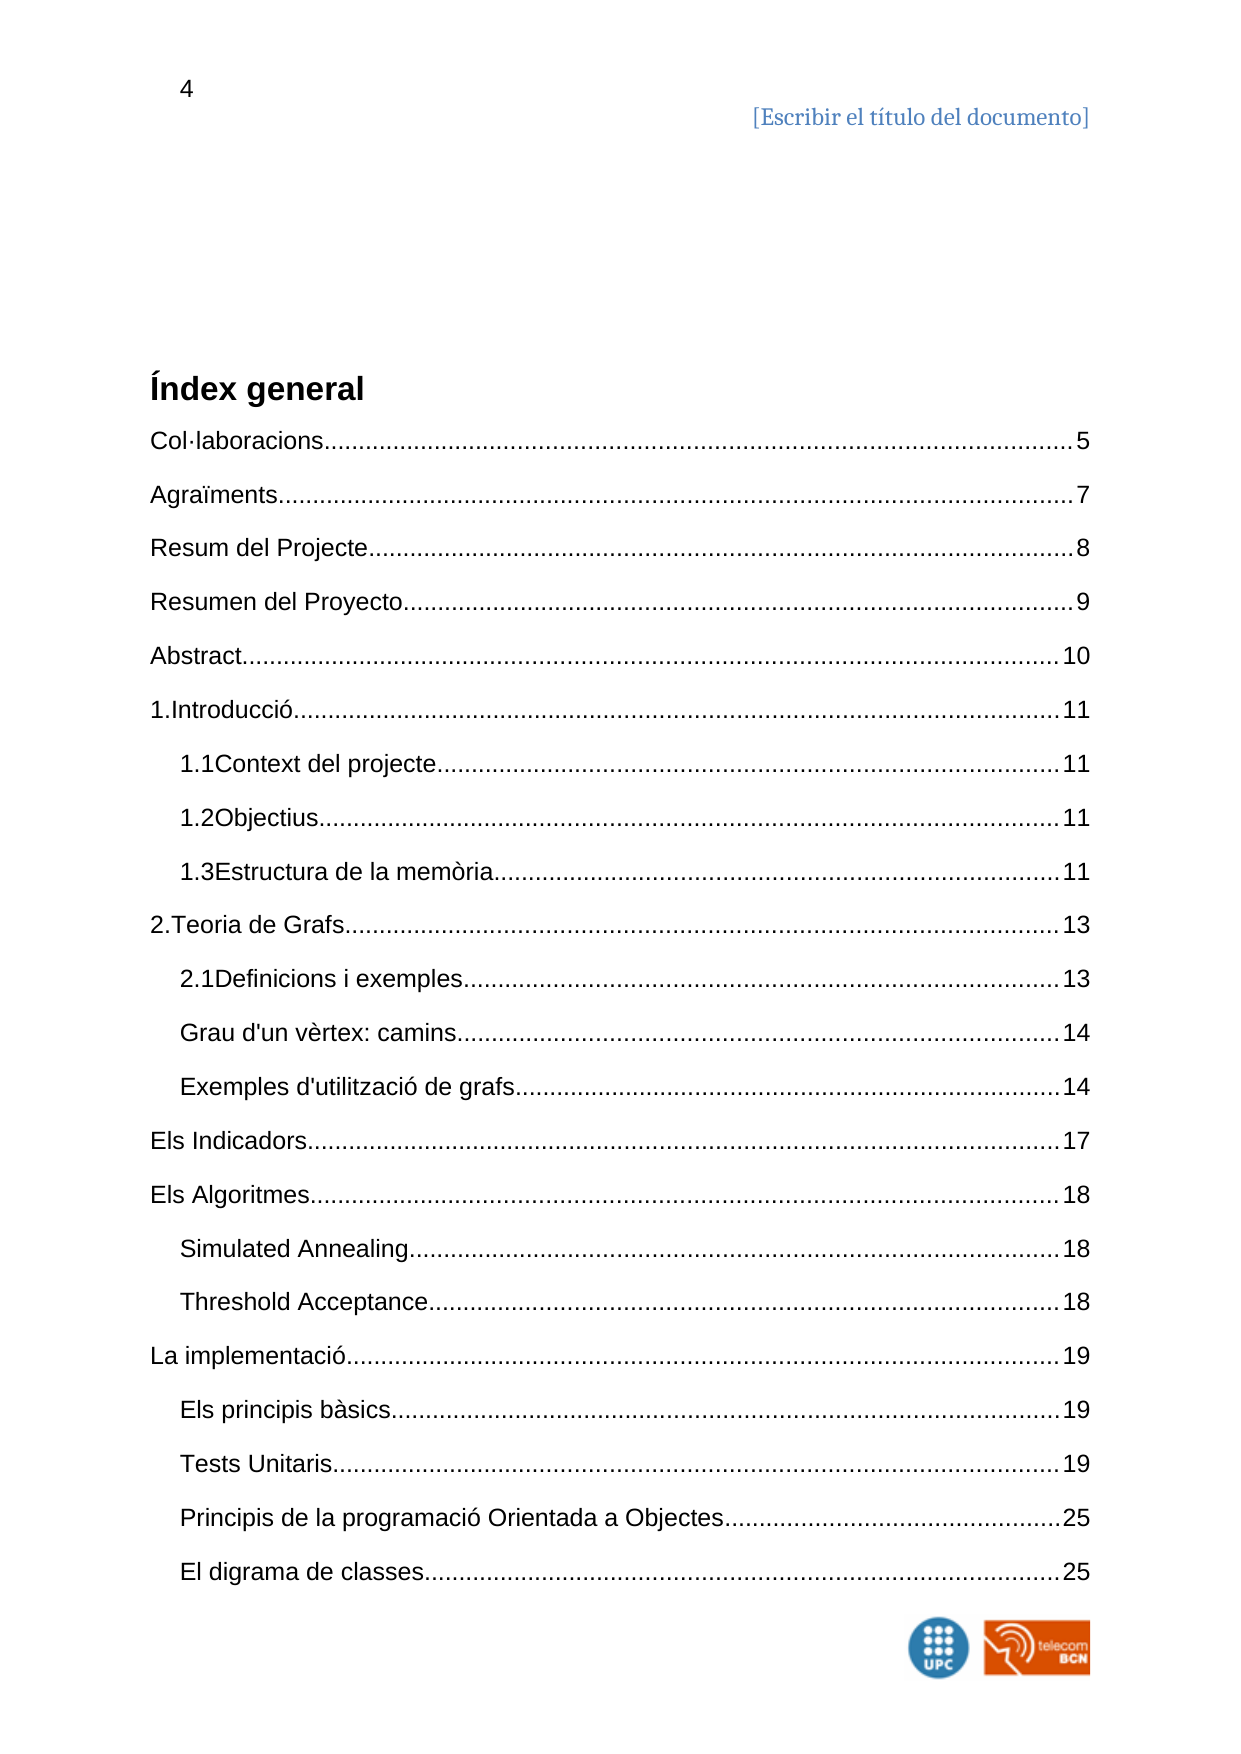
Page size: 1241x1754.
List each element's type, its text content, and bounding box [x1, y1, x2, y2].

text 2.Teoria de Grafs 13 [150, 910, 1090, 939]
text Els principis bàsics 19 [179, 1395, 1090, 1424]
text 2.1Definicions i exemples 13 [179, 964, 1090, 993]
text La implementació 19 [150, 1341, 1090, 1370]
text Abstract 10 [150, 641, 1090, 670]
text Resum del Projecte 8 [150, 533, 1090, 562]
text Threshold Acceptance 18 [179, 1287, 1090, 1316]
picture [904, 1614, 1091, 1681]
subtitle Índex general [150, 369, 1090, 407]
text Els Algoritmes 18 [150, 1180, 1090, 1208]
text Agraïments 7 [150, 479, 1090, 508]
text Els Indicadors 17 [150, 1126, 1090, 1154]
text 1.3Estructura de la memòria 11 [179, 857, 1090, 885]
text Resumen del Proyecto 9 [150, 587, 1090, 616]
text Simulated Annealing 18 [179, 1233, 1090, 1262]
text Principis de la programació Orientada a Objectes 25 [179, 1503, 1090, 1532]
text Exemples d'utilització de grafs 14 [179, 1072, 1090, 1101]
text 1.2Objectius 11 [179, 803, 1090, 831]
text El digrama de classes 25 [179, 1557, 1090, 1585]
text Col·laboracions 5 [150, 426, 1090, 454]
text 1.Introducció 11 [150, 695, 1090, 724]
text Grau d'un vèrtex: camins 14 [179, 1018, 1090, 1047]
text 1.1Context del projecte 11 [179, 749, 1090, 778]
text Tests Unitaris 19 [179, 1449, 1090, 1478]
